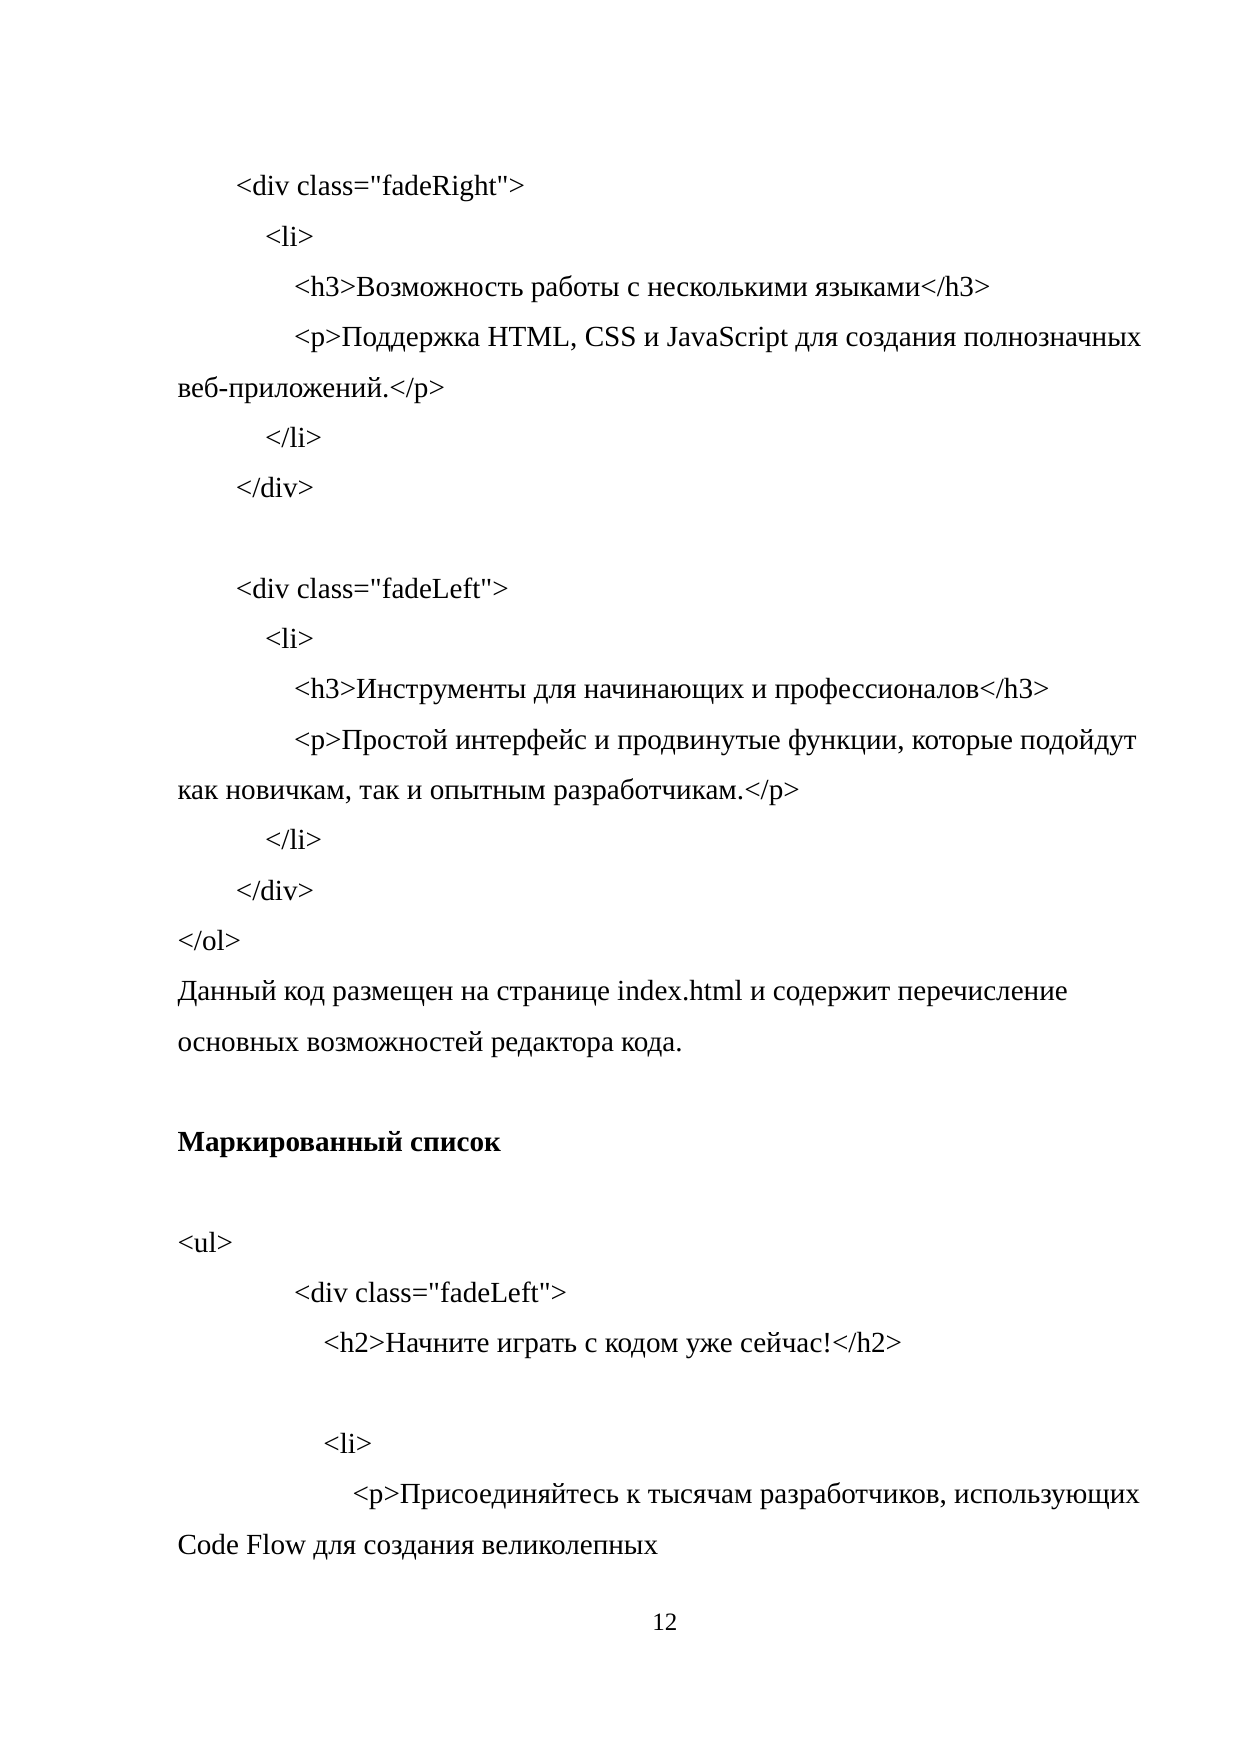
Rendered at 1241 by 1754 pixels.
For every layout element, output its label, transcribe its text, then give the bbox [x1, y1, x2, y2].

text </div> [177, 470, 1152, 504]
text <div class="fadeLeft"> [177, 571, 1152, 604]
text <div class="fadeLeft"> [177, 1275, 1152, 1309]
text <p>Присоединяйтесь к тысячам разработчиков, использующих Code Flow для создания великолепных [177, 1477, 1152, 1560]
text <h2>Начните играть с кодом уже сейчас!</h2> [177, 1326, 1152, 1359]
text <p>Поддержка HTML, CSS и JavaScript для создания полнозначных веб-приложений.</p> [177, 319, 1152, 403]
text <h3>Инструменты для начинающих и профессионалов</h3> [177, 672, 1152, 705]
text <li> [177, 1426, 1152, 1460]
text <div class="fadeRight"> [177, 168, 1152, 202]
text <li> [177, 621, 1152, 655]
text </div> [177, 873, 1152, 906]
text <p>Простой интерфейс и продвинутые функции, которые подойдут как новичкам, так и опытным разработчикам.</p> [177, 722, 1152, 806]
text Маркированный список [177, 1124, 1152, 1158]
text <ul> [177, 1225, 1152, 1258]
text Данный код размещен на странице index.html и содержит перечисление основных возможностей редактора кода. [177, 973, 1152, 1057]
text </ol> [177, 923, 1152, 957]
text </li> [177, 822, 1152, 856]
text <li> [177, 219, 1152, 252]
text <h3>Возможность работы с несколькими языками</h3> [177, 269, 1152, 303]
text </li> [177, 420, 1152, 453]
